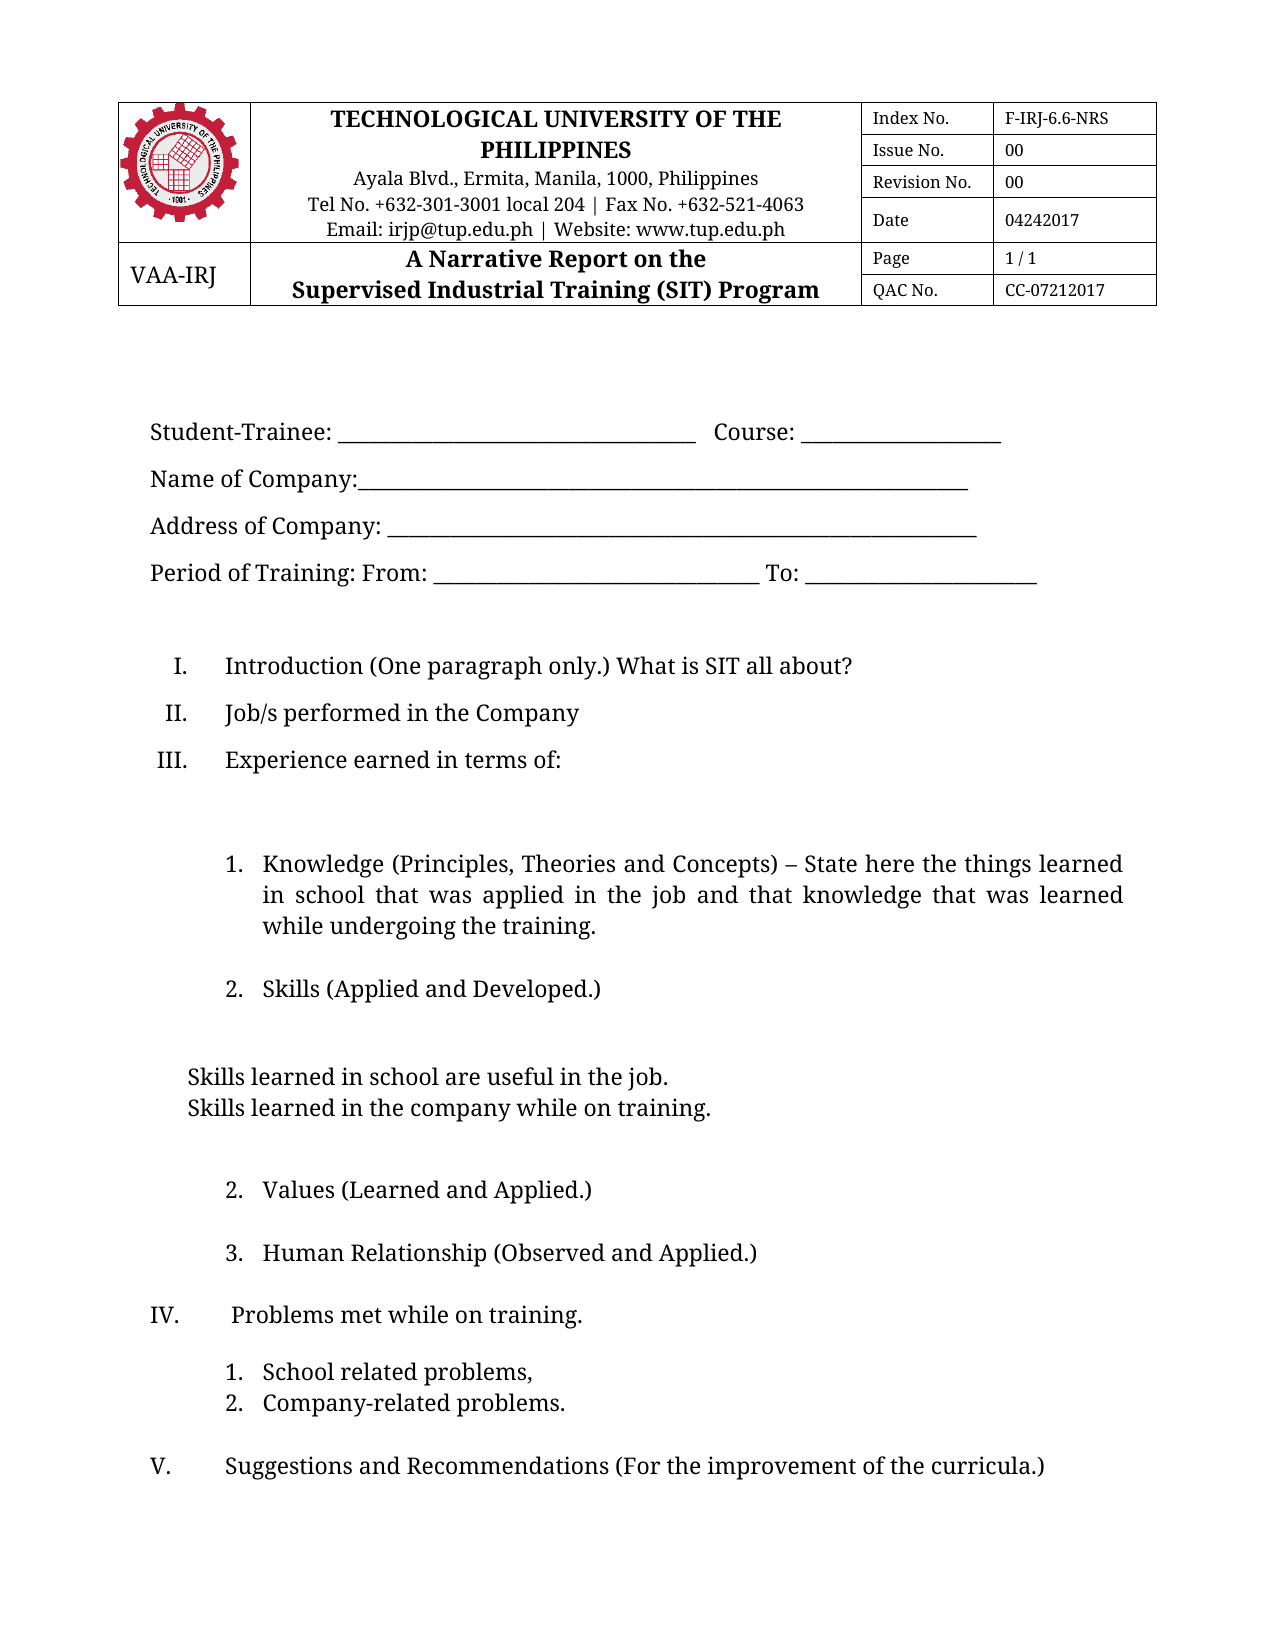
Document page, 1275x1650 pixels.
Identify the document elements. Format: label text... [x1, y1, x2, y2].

text Student-Trainee: __________________________________ Course: ___________________ [150, 416, 1125, 447]
list School related problems, [225, 1356, 1125, 1387]
list Experience earned in terms of: [187, 744, 1125, 775]
text Address of Company: ________________________________________________________ [150, 510, 1125, 541]
list Skills learned in school are useful in the job. [150, 1061, 1125, 1092]
list Human Relationship (Observed and Applied.) [225, 1237, 1125, 1268]
list Values (Learned and Applied.) [225, 1174, 1125, 1206]
text IV. Problems met while on training. [150, 1299, 1125, 1331]
picture [120, 103, 239, 222]
list Skills (Applied and Developed.) [225, 973, 1125, 1004]
list Introduction (One paragraph only.) What is SIT all about? [187, 650, 1125, 682]
list Skills learned in the company while on training. [150, 1092, 1125, 1123]
list Knowledge (Principles, Theories and Concepts) – State here the things learned in school that was applied in the job and that knowledge that was learned while undergoing the training. [225, 848, 1125, 941]
text Name of Company:__________________________________________________________ [150, 463, 1125, 494]
text V. Suggestions and Recommendations (For the improvement of the curricula.) [150, 1450, 1125, 1481]
list Job/s performed in the Company [187, 697, 1125, 728]
text Period of Training: From: _______________________________ To: ______________________ [150, 557, 1125, 588]
list Company-related problems. [225, 1387, 1125, 1418]
